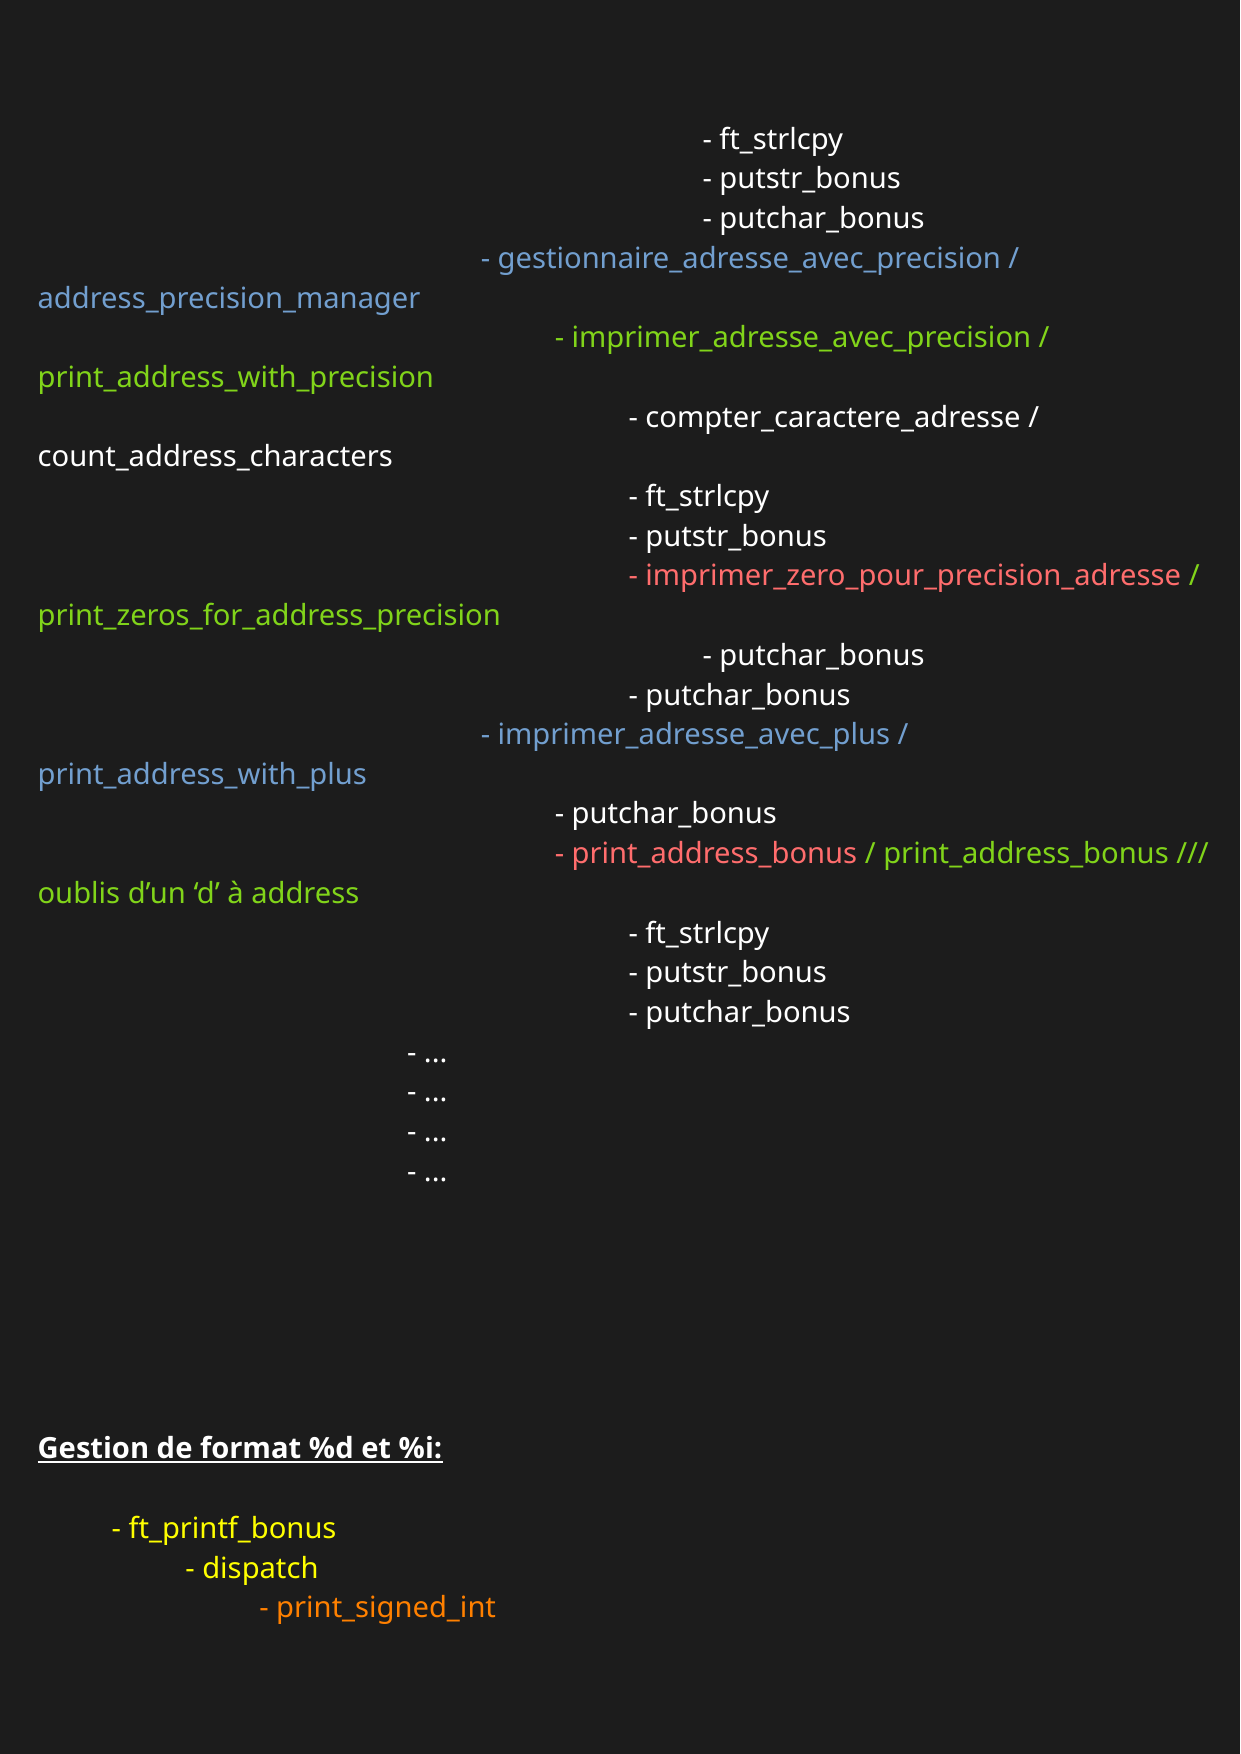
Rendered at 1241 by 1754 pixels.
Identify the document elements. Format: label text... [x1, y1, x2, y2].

text - ... [37, 1031, 1212, 1071]
text - putchar_bonus [37, 674, 1212, 713]
text - putstr_bonus [37, 952, 1212, 991]
text - ... [37, 1110, 1212, 1150]
text - putchar_bonus [37, 197, 1212, 237]
text Gestion de format %d et %i: [37, 1428, 1212, 1467]
text - gestionnaire_adresse_avec_precision / address_precision_manager [37, 237, 1212, 317]
text - ft_strlcpy [37, 118, 1212, 158]
text - ft_strlcpy [37, 912, 1212, 952]
text - ft_strlcpy [37, 475, 1212, 515]
text - imprimer_adresse_avec_plus / print_address_with_plus [37, 713, 1212, 793]
text - putstr_bonus [37, 158, 1212, 197]
text - ... [37, 1071, 1212, 1110]
text - print_address_bonus / print_address_bonus /// oublis d’un ‘d’ à address [37, 832, 1212, 912]
text - dispatch [37, 1547, 1212, 1587]
text - compter_caractere_adresse / count_address_characters [37, 396, 1212, 475]
text - ft_printf_bonus [37, 1507, 1212, 1547]
text - print_signed_int [37, 1587, 1212, 1626]
text - putchar_bonus [37, 793, 1212, 832]
text - ... [37, 1150, 1212, 1190]
text - imprimer_zero_pour_precision_adresse / print_zeros_for_address_precision [37, 555, 1212, 634]
text - imprimer_adresse_avec_precision / print_address_with_precision [37, 317, 1212, 396]
text - putchar_bonus [37, 634, 1212, 674]
text - putstr_bonus [37, 515, 1212, 555]
text - putchar_bonus [37, 991, 1212, 1031]
